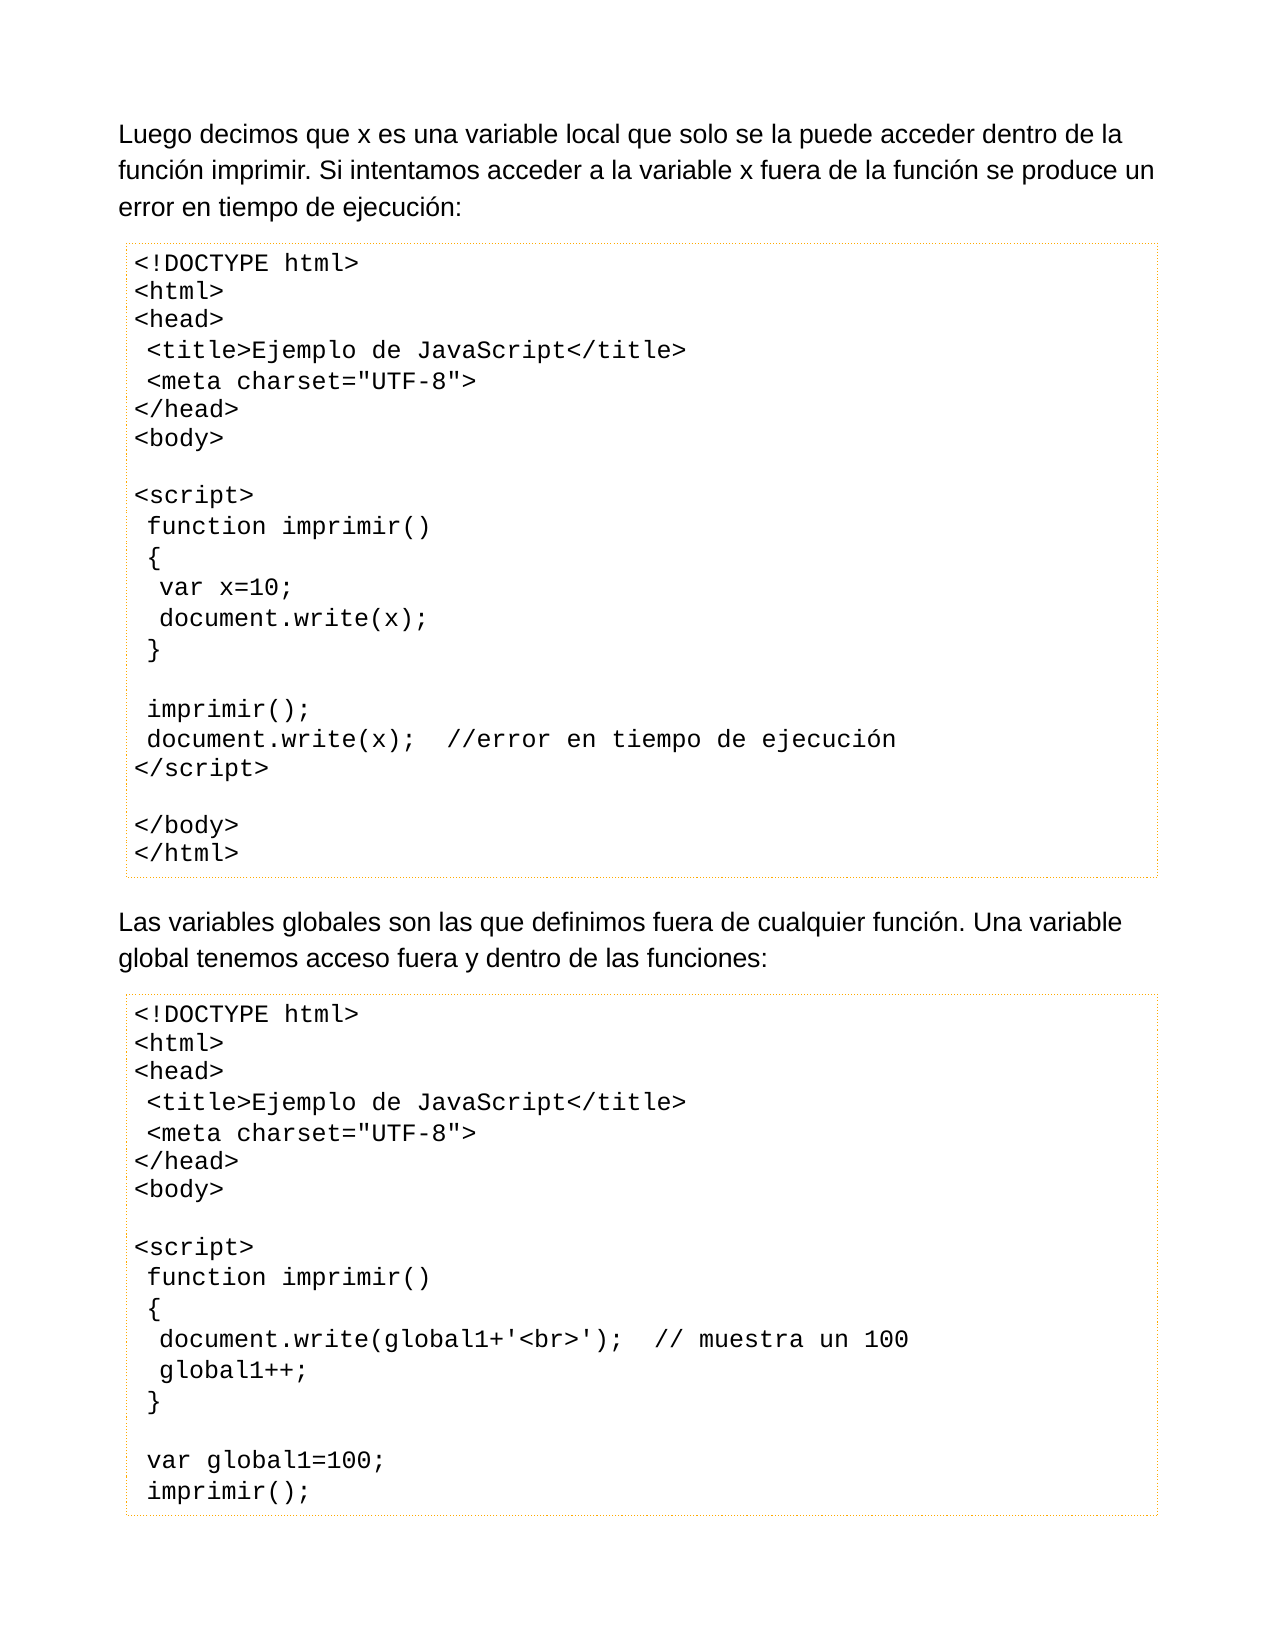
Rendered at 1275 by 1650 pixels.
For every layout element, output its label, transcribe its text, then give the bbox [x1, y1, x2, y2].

text document.write(x); [126, 595, 1157, 626]
text <body> [126, 417, 1157, 454]
text <meta charset="UTF-8"> [126, 358, 1157, 389]
text function imprimir() [126, 1254, 1157, 1285]
text <body> [126, 1169, 1157, 1205]
text global1++; [126, 1347, 1157, 1378]
text <title>Ejemplo de JavaScript</title> [126, 1079, 1157, 1110]
text } [126, 1378, 1157, 1417]
text </script> [126, 747, 1157, 784]
text document.write(x); //error en tiempo de ejecución [126, 717, 1157, 747]
text <html> [126, 1022, 1157, 1051]
text <!DOCTYPE html> [126, 994, 1157, 1022]
text <script> [126, 474, 1157, 503]
text <head> [126, 299, 1157, 327]
text { [126, 534, 1157, 564]
text <meta charset="UTF-8"> [126, 1110, 1157, 1141]
text } [126, 626, 1157, 665]
text <script> [126, 1226, 1157, 1254]
text var x=10; [126, 564, 1157, 595]
text <title>Ejemplo de JavaScript</title> [126, 327, 1157, 358]
text </head> [126, 389, 1157, 417]
text function imprimir() [126, 503, 1157, 534]
text </body> [126, 804, 1157, 833]
text </head> [126, 1141, 1157, 1169]
text imprimir(); [126, 686, 1157, 717]
text </html> [126, 833, 1157, 877]
text <html> [126, 271, 1157, 299]
text Luego decimos que x es una variable local que solo se la puede acceder dentro de la función imprimir. Si intentamos acceder a la variable x fuera de la función se produce un error en tiempo de ejecución: [118, 118, 1157, 222]
text imprimir(); [126, 1468, 1157, 1515]
text { [126, 1285, 1157, 1316]
text <head> [126, 1051, 1157, 1079]
text var global1=100; [126, 1437, 1157, 1468]
text Las variables globales son las que definimos fuera de cualquier función. Una variable global tenemos acceso fuera y dentro de las funciones: [118, 906, 1157, 973]
text <!DOCTYPE html> [126, 242, 1157, 271]
text document.write(global1+'<br>'); // muestra un 100 [126, 1316, 1157, 1347]
